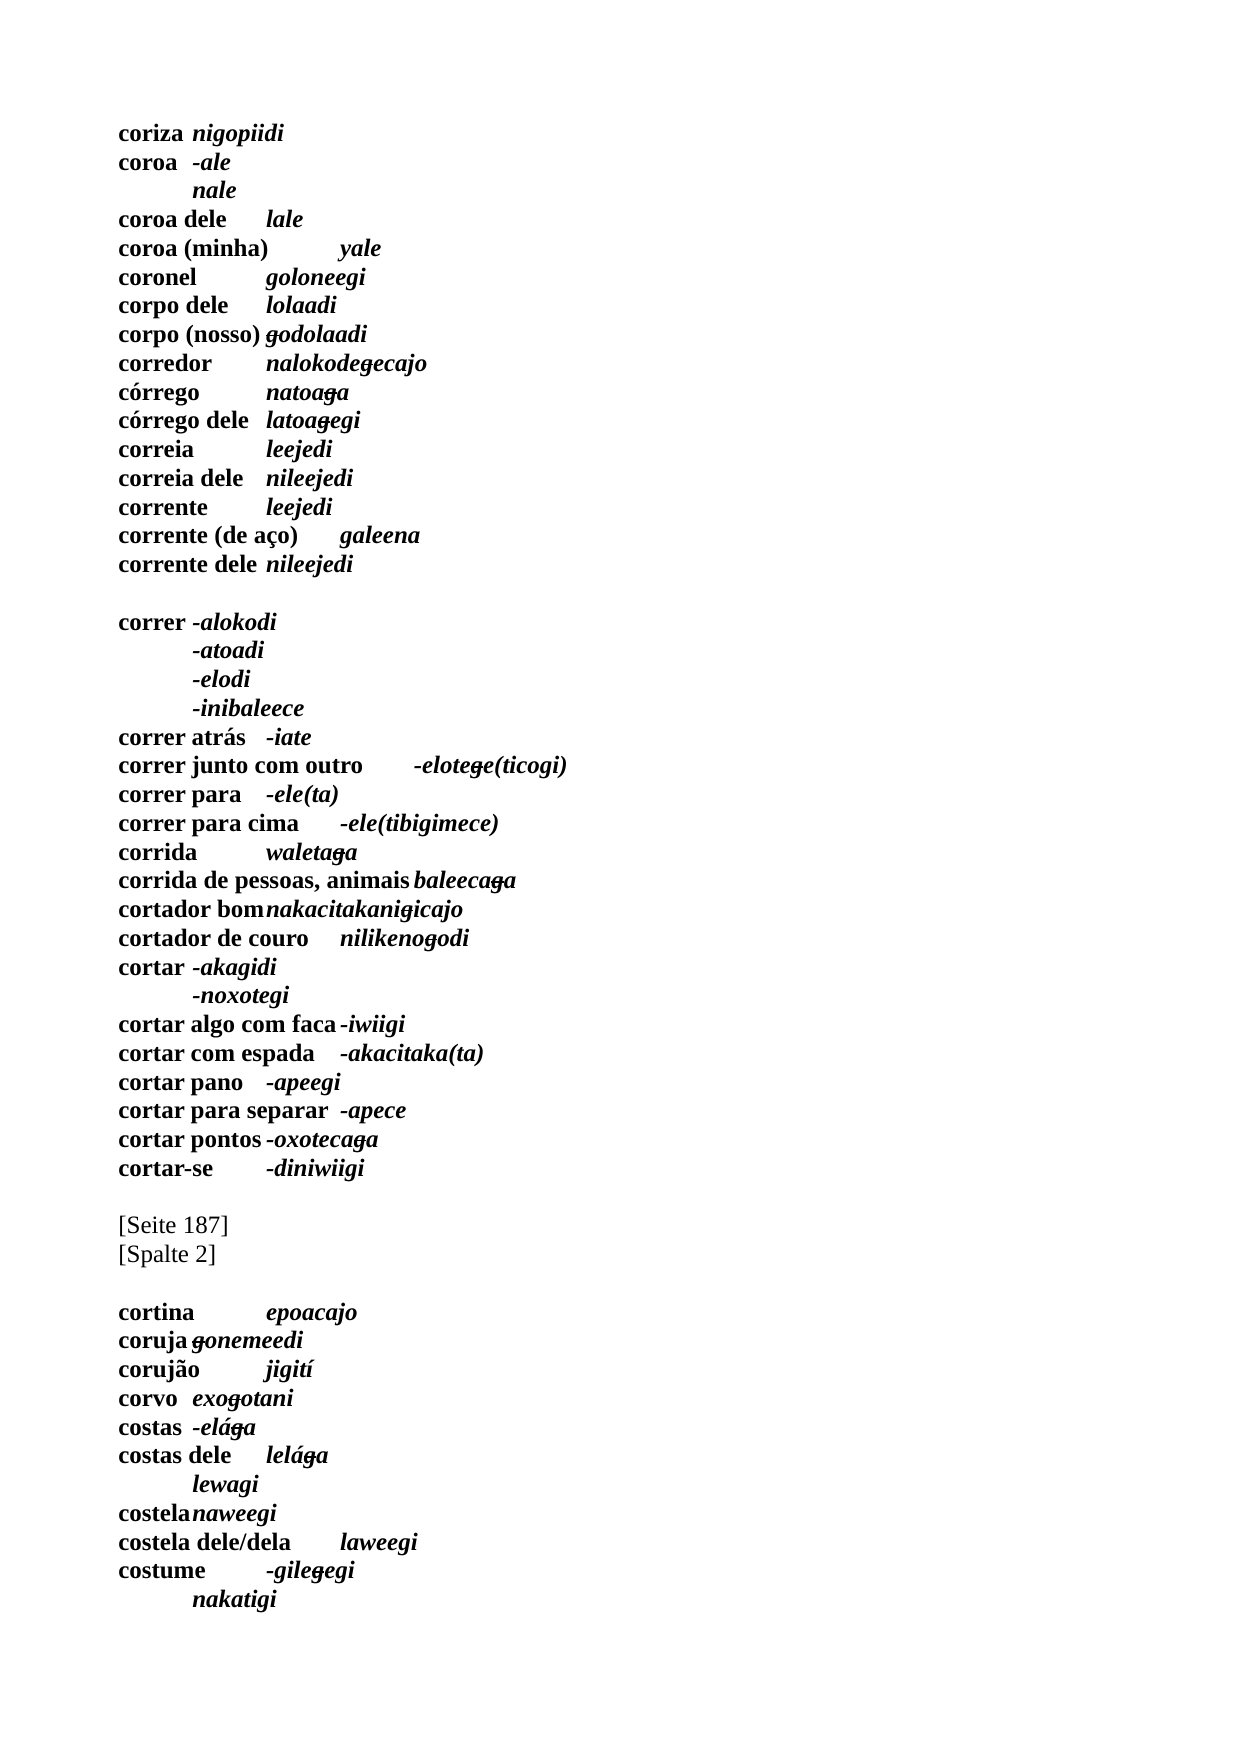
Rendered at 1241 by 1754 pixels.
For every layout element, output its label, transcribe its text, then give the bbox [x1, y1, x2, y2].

text coronel goloneegi [118, 262, 1125, 291]
text cortar-se -diniwiigi [118, 1153, 1125, 1182]
text corrente dele nileejedi [118, 549, 1125, 578]
text nakatigi [118, 1584, 1125, 1613]
text lewagi [118, 1469, 1125, 1498]
text corpo dele lolaadi [118, 291, 1125, 319]
text nale [118, 176, 1125, 204]
text correr -alokodi [118, 607, 1125, 636]
text corrente (de aço) galeena [118, 521, 1125, 549]
text cortar algo com faca -iwiigi [118, 1009, 1125, 1038]
text corrida waletaga [118, 837, 1125, 866]
text correr junto com outro -elotege(ticogi) [118, 751, 1125, 779]
text costume -gilegegi [118, 1556, 1125, 1584]
text [Seite 187] [118, 1211, 1125, 1239]
text correr para cima -ele(tibigimece) [118, 808, 1125, 837]
text -inibaleece [118, 693, 1125, 722]
text coruja gonemeedi [118, 1326, 1125, 1354]
text [Spalte 2] [118, 1239, 1125, 1268]
text costela naweegi [118, 1498, 1125, 1527]
text córrego dele latoagegi [118, 406, 1125, 434]
text -atoadi [118, 636, 1125, 664]
text corredor nalokodegecajo [118, 348, 1125, 377]
text coroa -ale [118, 147, 1125, 176]
text -noxotegi [118, 981, 1125, 1009]
text correr atrás -iate [118, 722, 1125, 751]
text cortador de couro nilikenogodi [118, 923, 1125, 952]
text cortina epoacajo [118, 1297, 1125, 1326]
text cortar para separar -apece [118, 1096, 1125, 1124]
text coroa (minha) yale [118, 233, 1125, 262]
text correia dele nileejedi [118, 463, 1125, 492]
text costela dele/dela laweegi [118, 1527, 1125, 1556]
text córrego natoaga [118, 377, 1125, 406]
text coroa dele lale [118, 204, 1125, 233]
text cortar com espada -akacitaka(ta) [118, 1038, 1125, 1067]
text coriza nigopiidi [118, 118, 1125, 147]
text cortar pontos -oxotecaga [118, 1124, 1125, 1153]
text cortador bom nakacitakanigicajo [118, 894, 1125, 923]
text correia leejedi [118, 434, 1125, 463]
text corujão jigití [118, 1354, 1125, 1383]
text corpo (nosso) godolaadi [118, 319, 1125, 348]
text -elodi [118, 664, 1125, 693]
text costas -elága [118, 1412, 1125, 1441]
text cortar -akagidi [118, 952, 1125, 981]
text corrente leejedi [118, 492, 1125, 521]
text corrida de pessoas, animais baleecaga [118, 866, 1125, 894]
text corvo exogotani [118, 1383, 1125, 1412]
text correr para -ele(ta) [118, 779, 1125, 808]
text costas dele lelága [118, 1441, 1125, 1469]
text cortar pano -apeegi [118, 1067, 1125, 1096]
